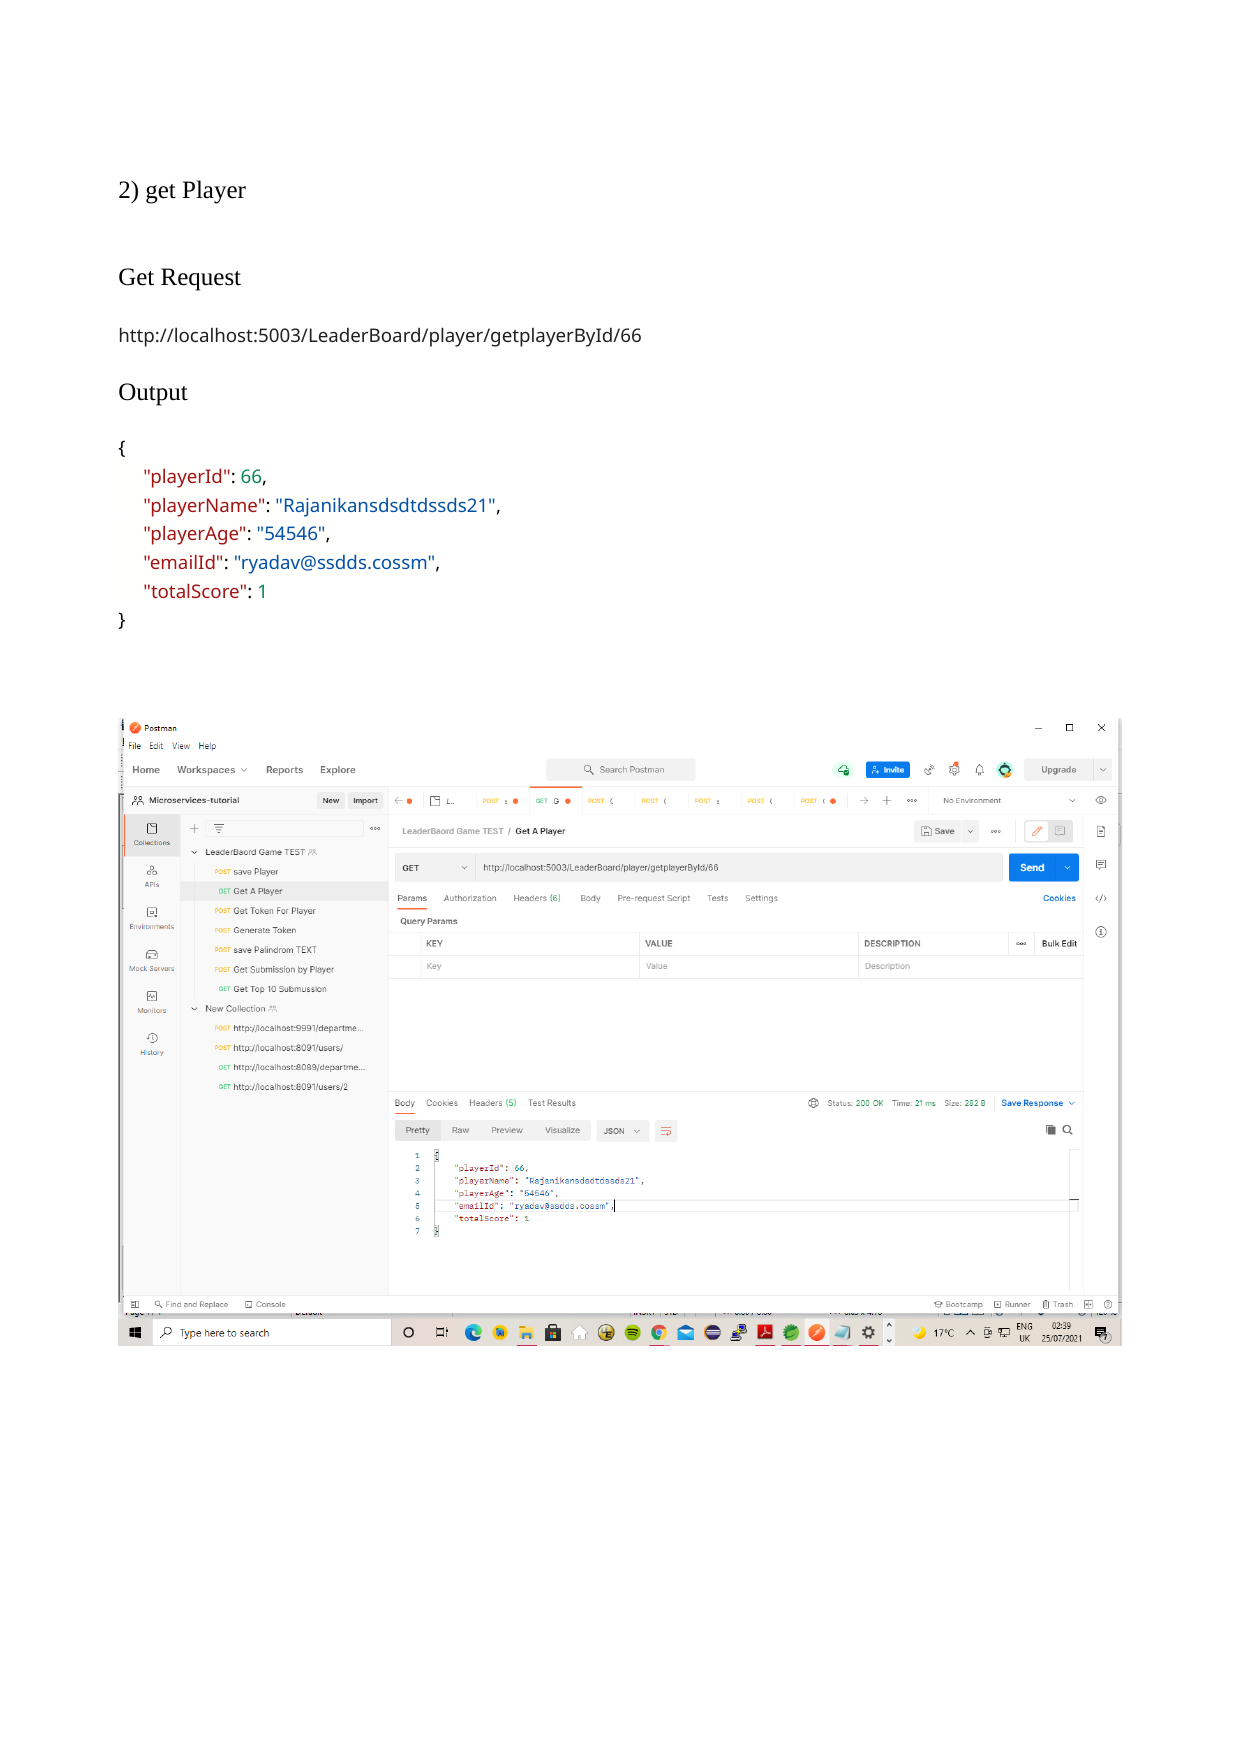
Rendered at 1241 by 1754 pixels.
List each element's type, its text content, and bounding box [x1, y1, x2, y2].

text http://localhost:5003/LeaderBoard/player/getplayerById/66 [118, 319, 1122, 348]
text "playerAge": "54546", [118, 517, 1122, 546]
text } [118, 604, 1122, 632]
picture [118, 718, 1123, 1346]
text "playerName": "Rajanikansdsdtdssds21", [118, 489, 1122, 517]
text "playerId": 66, [118, 460, 1122, 489]
text { [118, 434, 1122, 460]
text "totalScore": 1 [118, 575, 1122, 604]
text 2) get Player [118, 176, 1122, 204]
text Get Request [118, 262, 1122, 291]
text Output [118, 377, 1122, 406]
text "emailId": "ryadav@ssdds.cossm", [118, 546, 1122, 575]
